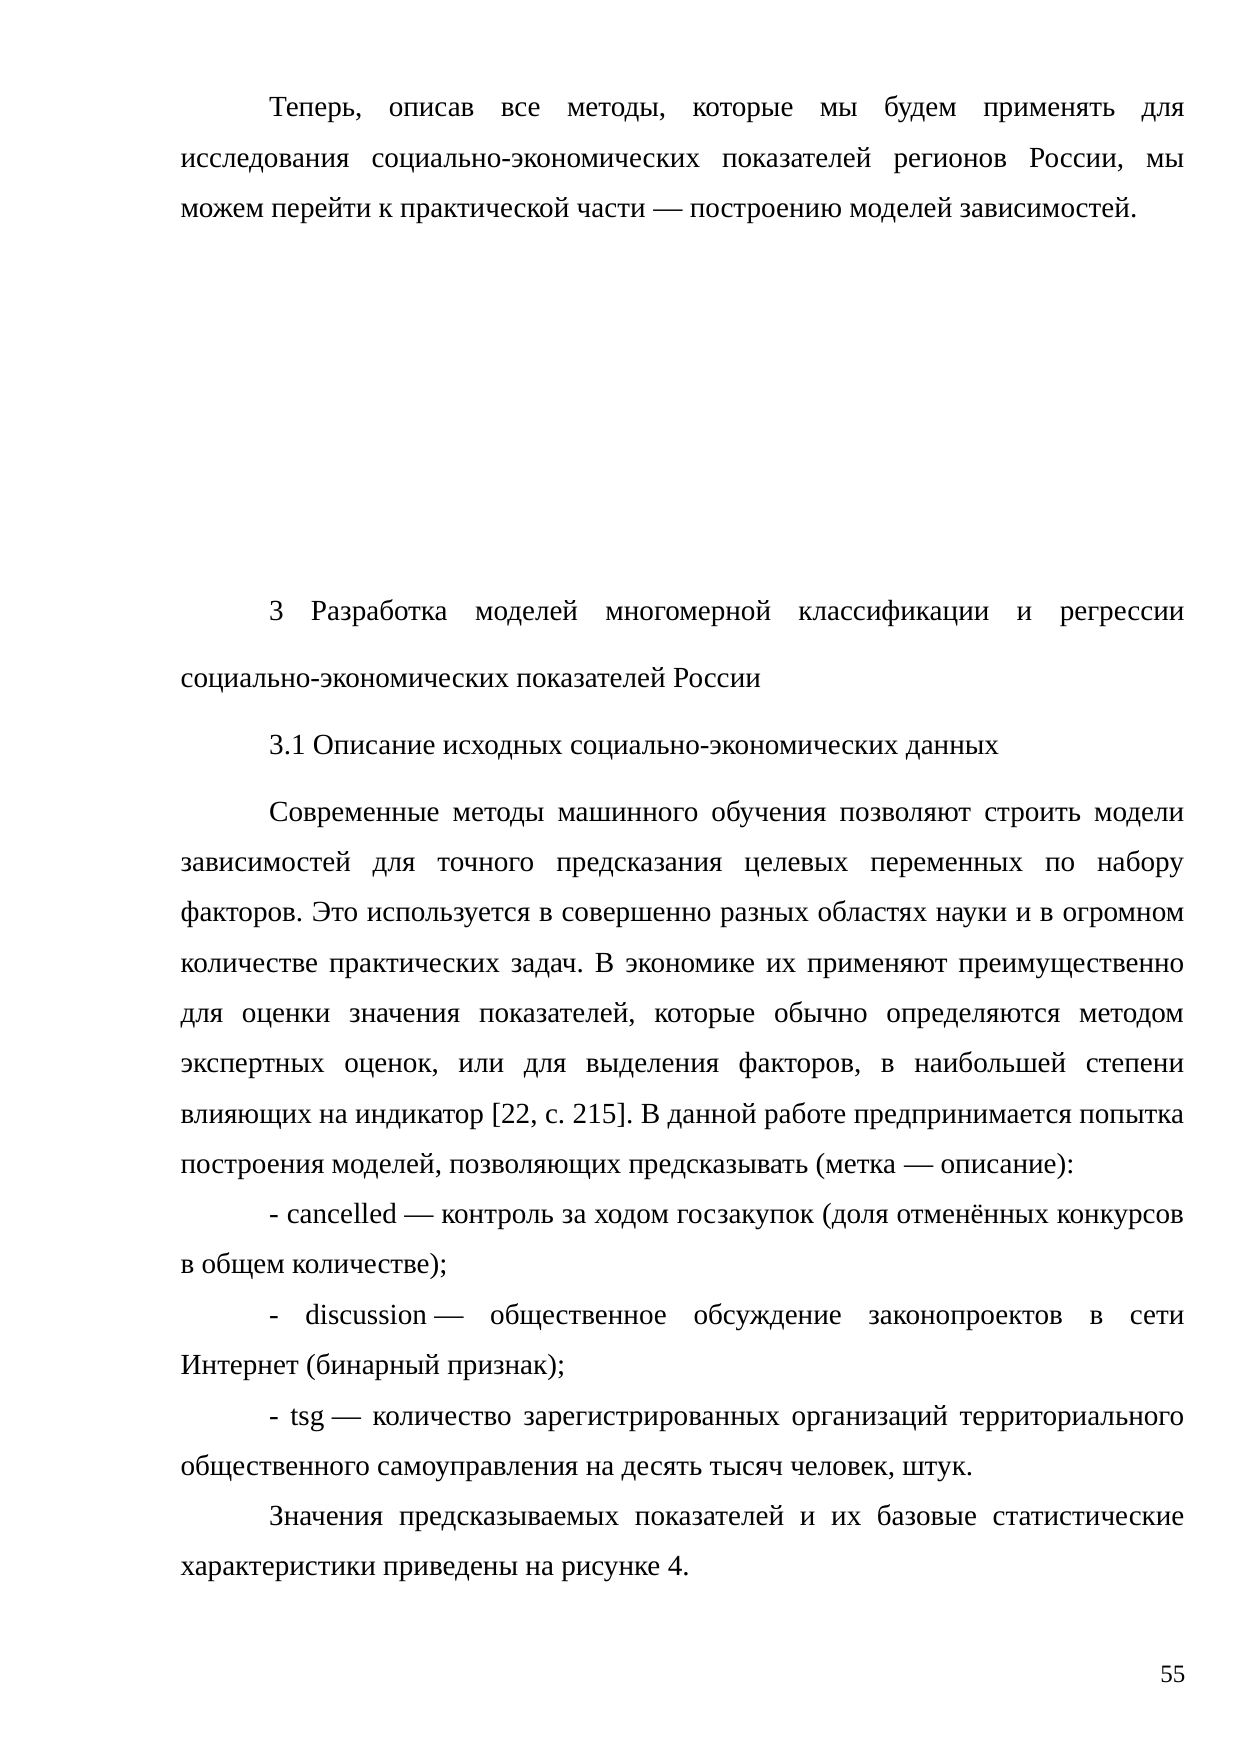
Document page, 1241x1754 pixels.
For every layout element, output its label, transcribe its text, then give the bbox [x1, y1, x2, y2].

text 3 Разработка моделей многомерной классификации и регрессии социально-экономических показателей России [180, 593, 1185, 693]
text - cancelled — контроль за ходом госзакупок (доля отменённых конкурсов в общем количестве); [180, 1196, 1185, 1280]
text Современные методы машинного обучения позволяют строить модели зависимостей для точного предсказания целевых переменных по набору факторов. Это используется в совершенно разных областях науки и в огромном количестве практических задач. В экономике их применяют преимущественно для оценки значения показателей, которые обычно определяются методом экспертных оценок, или для выделения факторов, в наибольшей степени влияющих на индикатор [22, с. 215]. В данной работе предпринимается попытка построения моделей, позволяющих предсказывать (метка — описание): [180, 794, 1185, 1179]
text Значения предсказываемых показателей и их базовые статистические характеристики приведены на рисунке 4. [180, 1498, 1185, 1582]
text Теперь, описав все методы, которые мы будем применять для исследования социально-экономических показателей регионов России, мы можем перейти к практической части — построению моделей зависимостей. [180, 89, 1185, 224]
text - discussion — общественное обсуждение законопроектов в сети Интернет (бинарный признак); [180, 1297, 1185, 1381]
text - tsg — количество зарегистрированных организаций территориального общественного самоуправления на десять тысяч человек, штук. [180, 1398, 1185, 1481]
text 3.1 Описание исходных социально-экономических данных [180, 727, 1185, 760]
